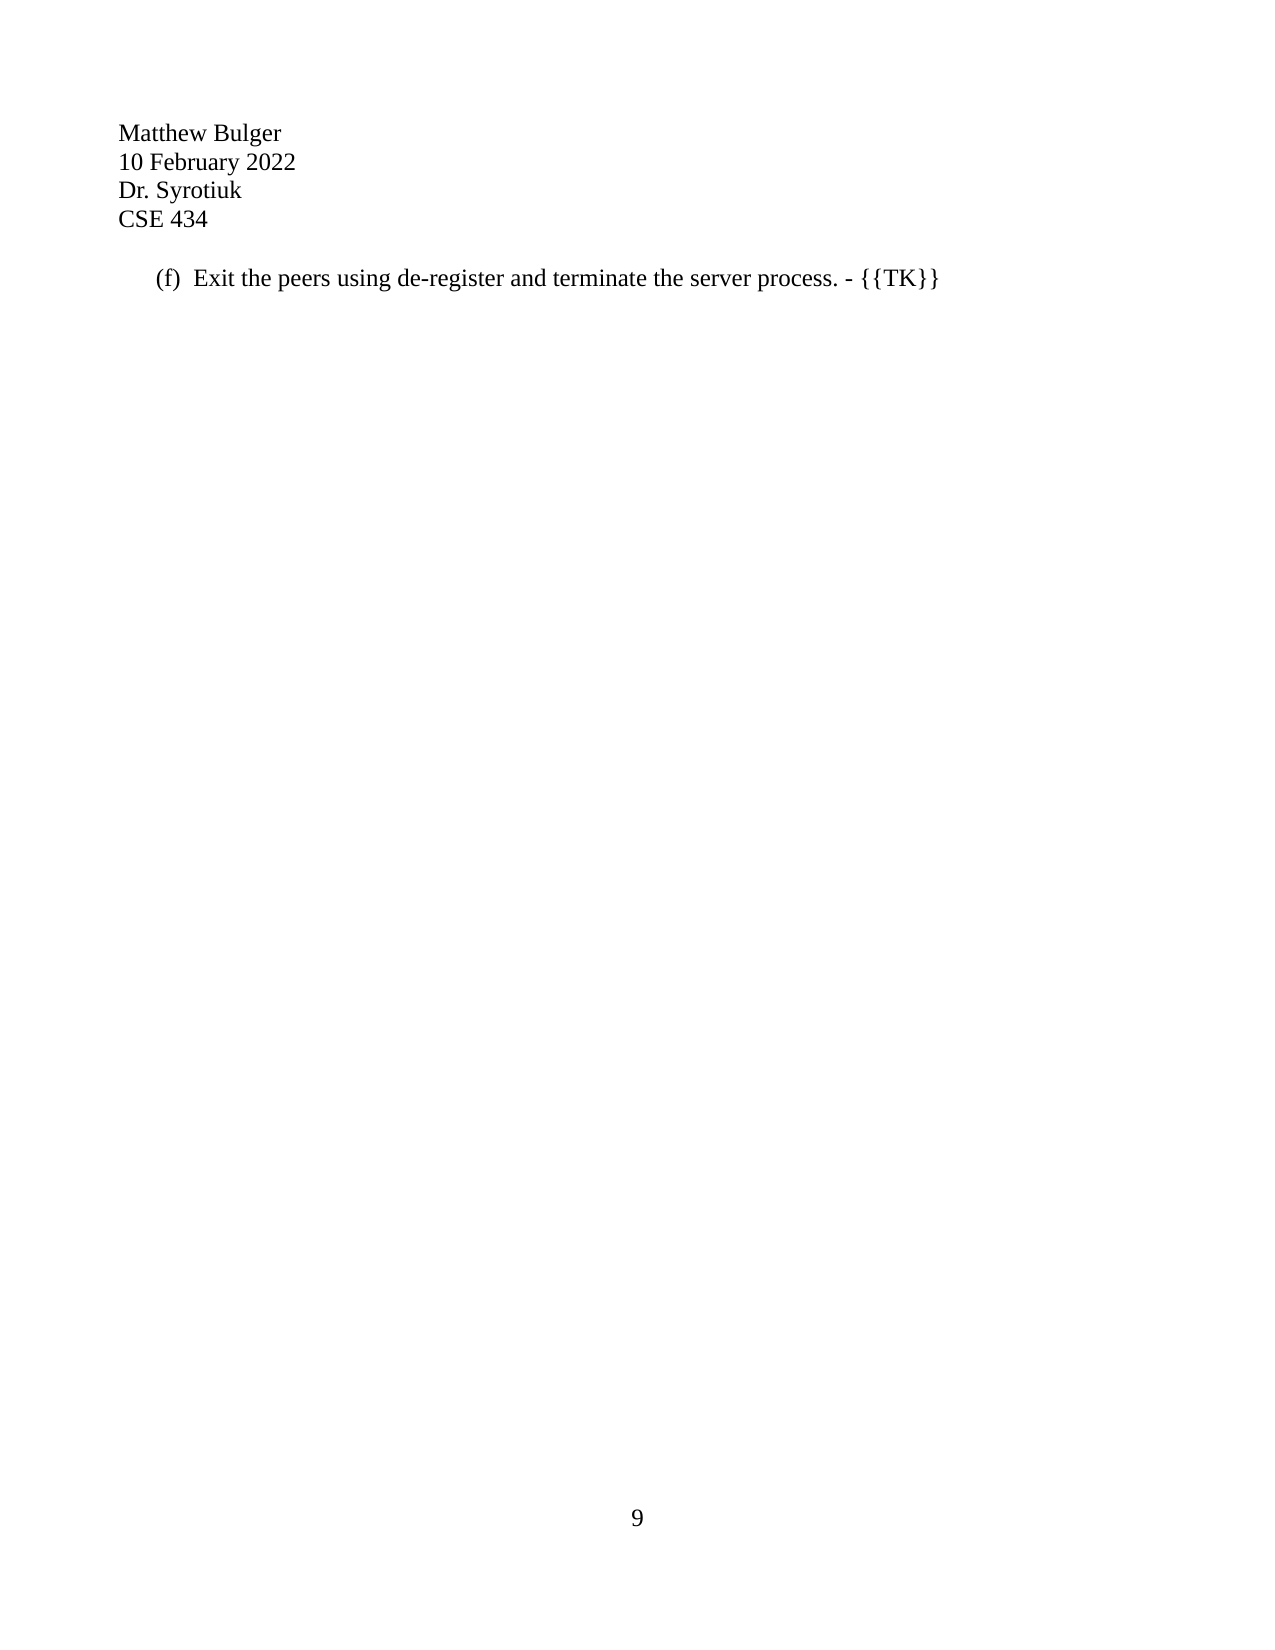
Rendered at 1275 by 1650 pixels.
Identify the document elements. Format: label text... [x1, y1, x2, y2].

list Exit the peers using de-register and terminate the server process. - {{TK}} [156, 263, 1157, 291]
